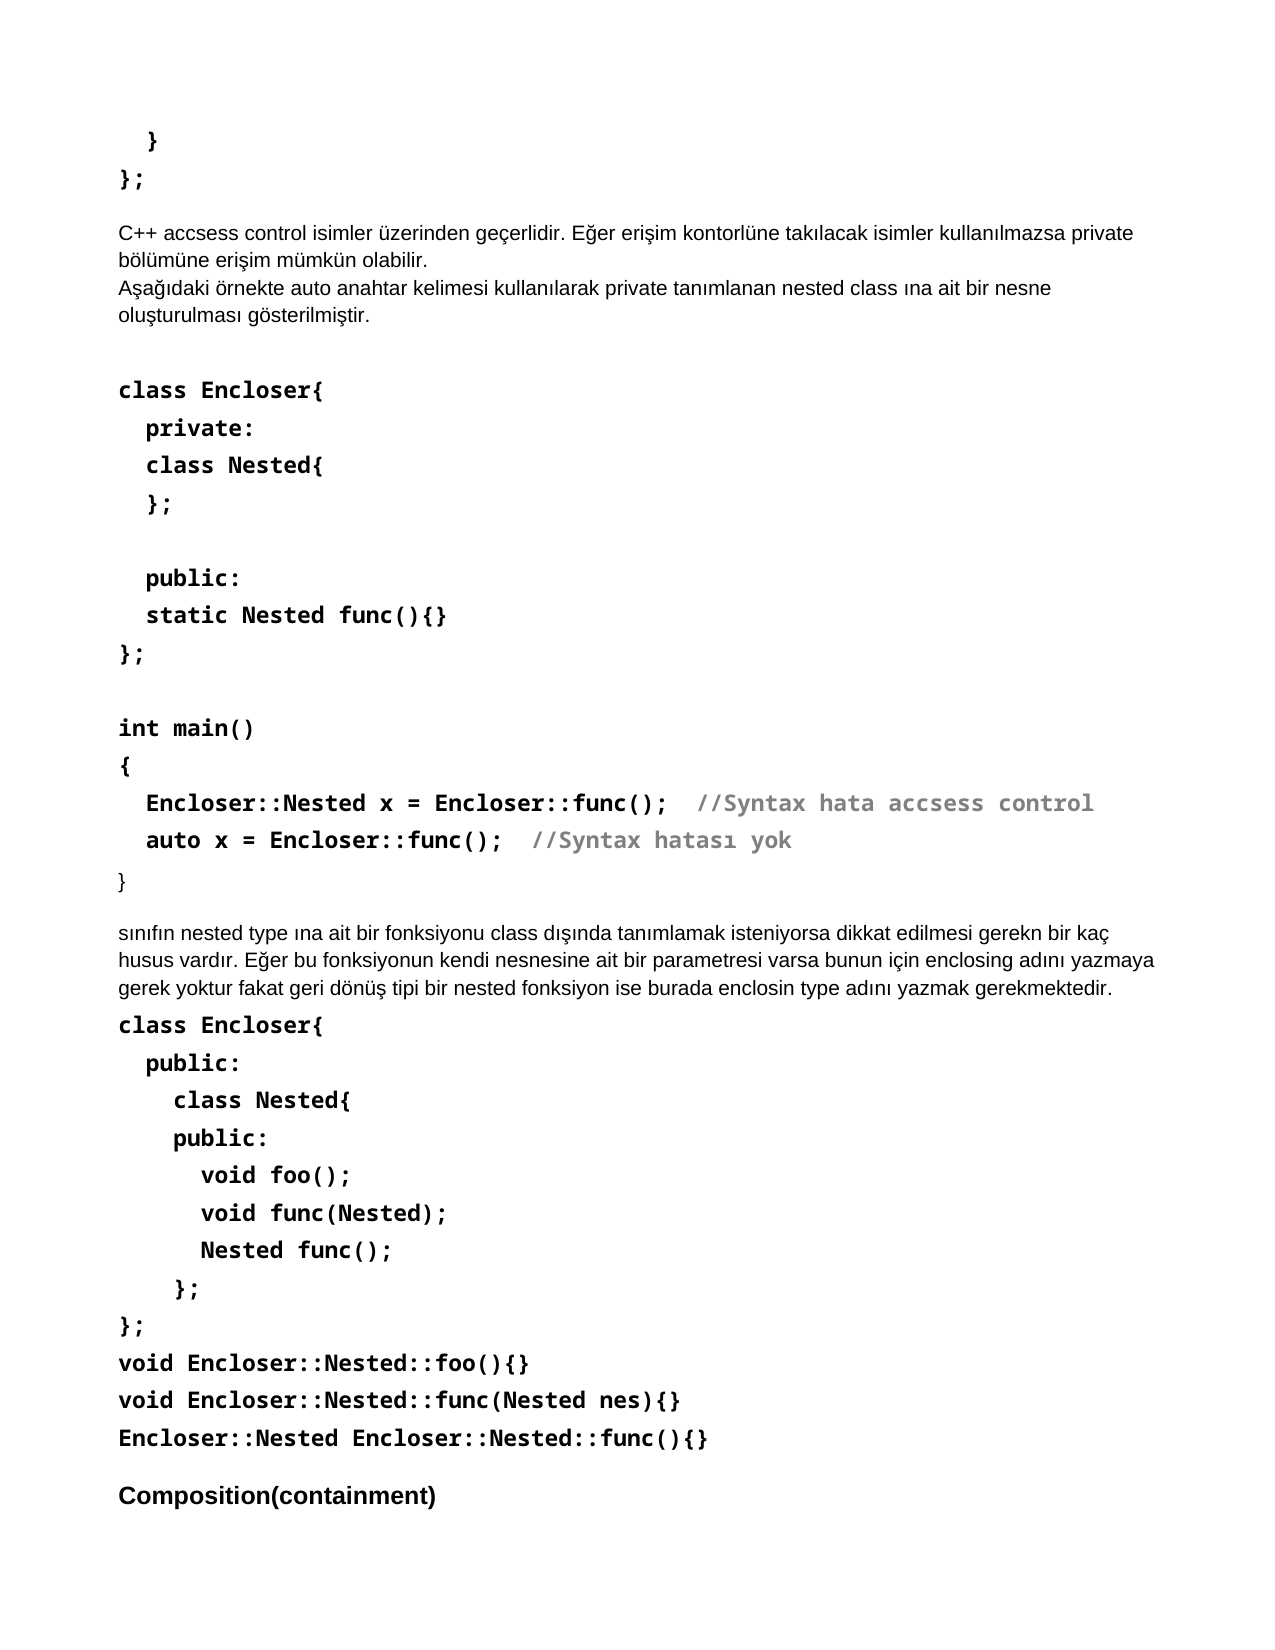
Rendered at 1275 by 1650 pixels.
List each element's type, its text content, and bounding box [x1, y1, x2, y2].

text Composition(containment) [118, 1481, 1157, 1509]
text Aşağıdaki örnekte auto anahtar kelimesi kullanılarak private tanımlanan nested class ına ait bir nesne oluşturulması gösterilmiştir. [118, 276, 1157, 327]
text { [118, 743, 1157, 781]
text public: [118, 556, 1157, 593]
text }; [118, 1266, 1157, 1303]
text static Nested func(){} [118, 593, 1157, 631]
text void Encloser::Nested::foo(){} [118, 1341, 1157, 1378]
text class Encloser{ [118, 368, 1157, 406]
text auto x = Encloser::func(); //Syntax hatası yok [118, 818, 1157, 856]
text Encloser::Nested x = Encloser::func(); //Syntax hata accsess control [118, 781, 1157, 818]
text }; [118, 631, 1157, 668]
text class Nested{ [118, 1078, 1157, 1116]
text void Encloser::Nested::func(Nested nes){} [118, 1378, 1157, 1416]
text }; [118, 1303, 1157, 1341]
text class Encloser{ [118, 1003, 1157, 1041]
text void foo(); [118, 1153, 1157, 1191]
text }; [118, 481, 1157, 518]
text sınıfın nested type ına ait bir fonksiyonu class dışında tanımlamak isteniyorsa dikkat edilmesi gerekn bir kaç husus vardır. Eğer bu fonksiyonun kendi nesnesine ait bir parametresi varsa bunun için enclosing adını yazmaya gerek yoktur fakat geri dönüş tipi bir nested fonksiyon ise burada enclosin type adını yazmak gerekmektedir. [118, 921, 1157, 999]
text } [118, 856, 1157, 893]
text Encloser::Nested Encloser::Nested::func(){} [118, 1416, 1157, 1453]
text public: [118, 1116, 1157, 1153]
text Nested func(); [118, 1228, 1157, 1266]
text void func(Nested); [118, 1191, 1157, 1228]
text } [118, 118, 1157, 156]
text int main() [118, 706, 1157, 743]
text public: [118, 1041, 1157, 1078]
text class Nested{ [118, 443, 1157, 481]
text C++ accsess control isimler üzerinden geçerlidir. Eğer erişim kontorlüne takılacak isimler kullanılmazsa private bölümüne erişim mümkün olabilir. [118, 221, 1157, 272]
text private: [118, 406, 1157, 443]
text }; [118, 156, 1157, 193]
